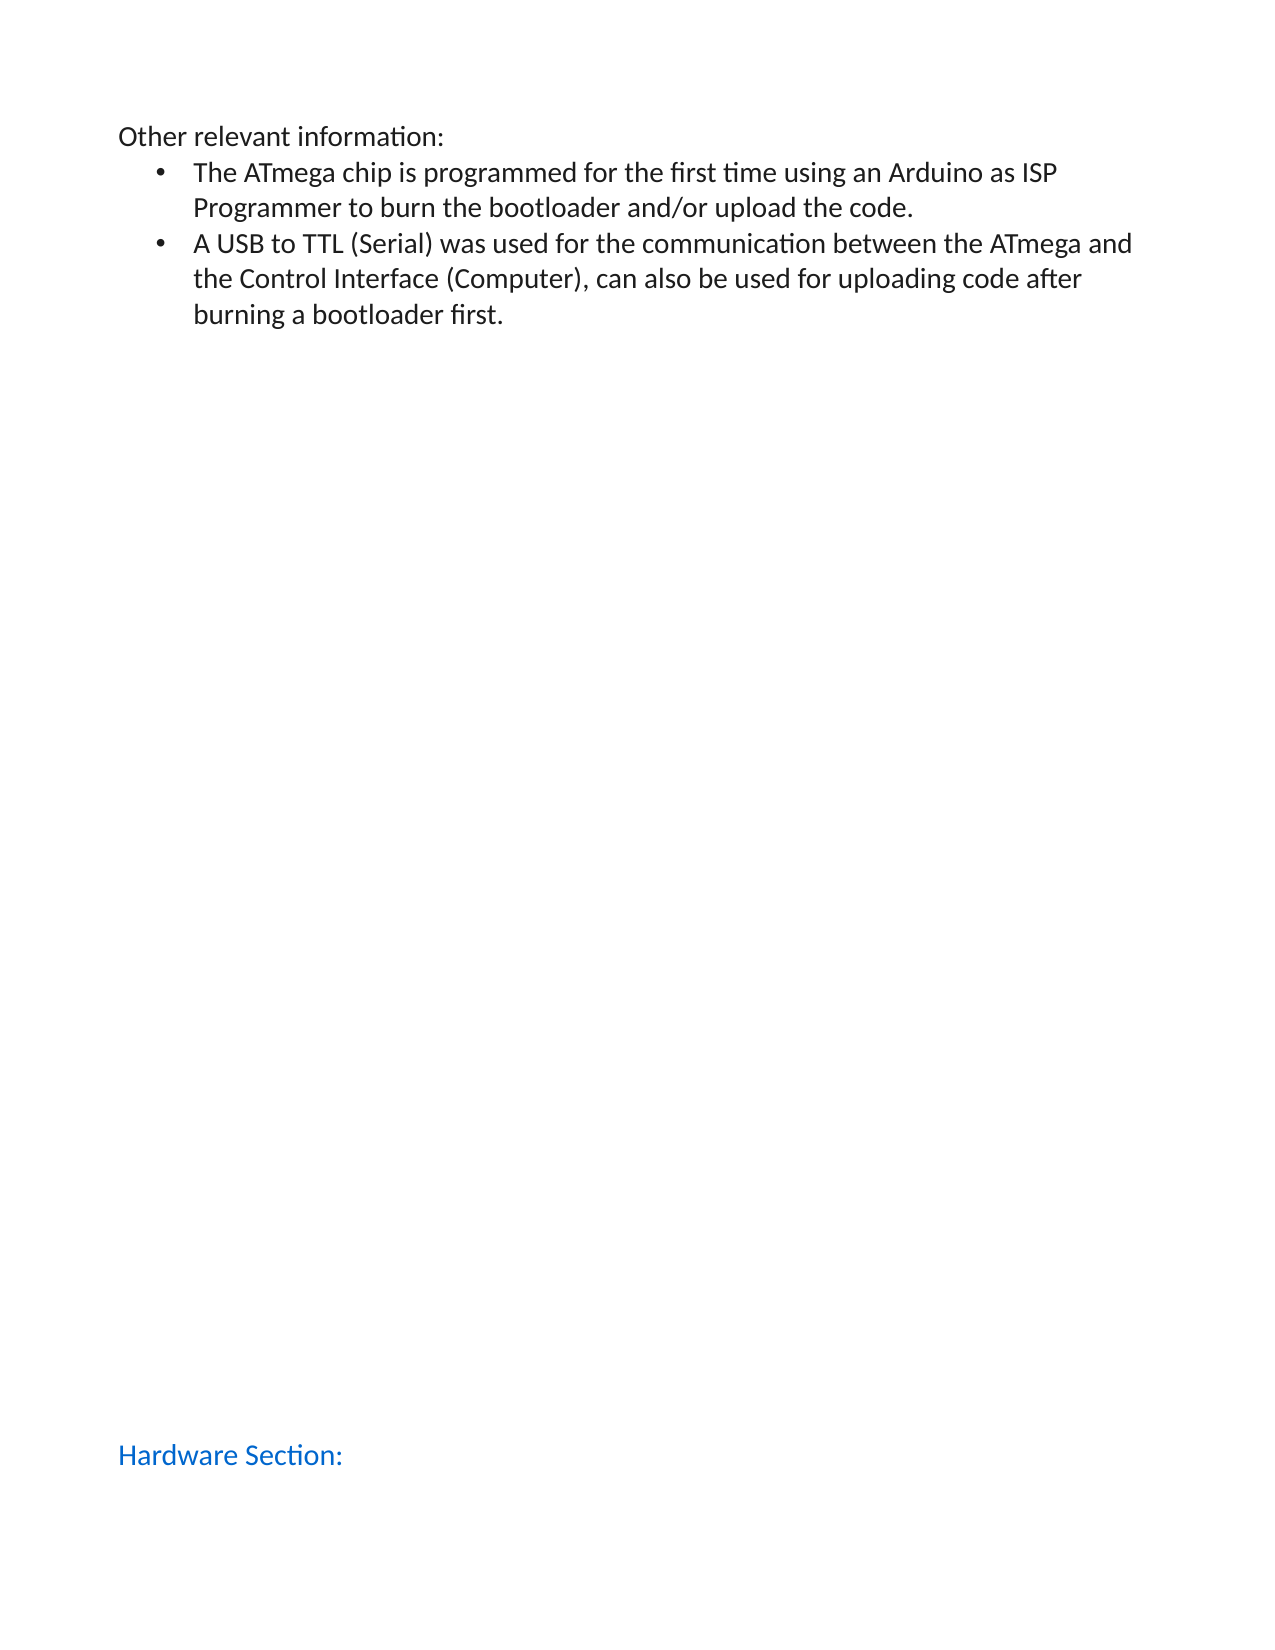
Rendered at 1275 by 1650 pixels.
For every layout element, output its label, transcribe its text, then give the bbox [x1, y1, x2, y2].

list The ATmega chip is programmed for the first time using an Arduino as ISP Programmer to burn the bootloader and/or upload the code. [156, 154, 1157, 225]
list A USB to TTL (Serial) was used for the communication between the ATmega and the Control Interface (Computer), can also be used for uploading code after burning a bootloader first. [156, 225, 1157, 332]
text Other relevant information: [118, 118, 1157, 154]
text Hardware Section: [118, 1436, 1157, 1509]
